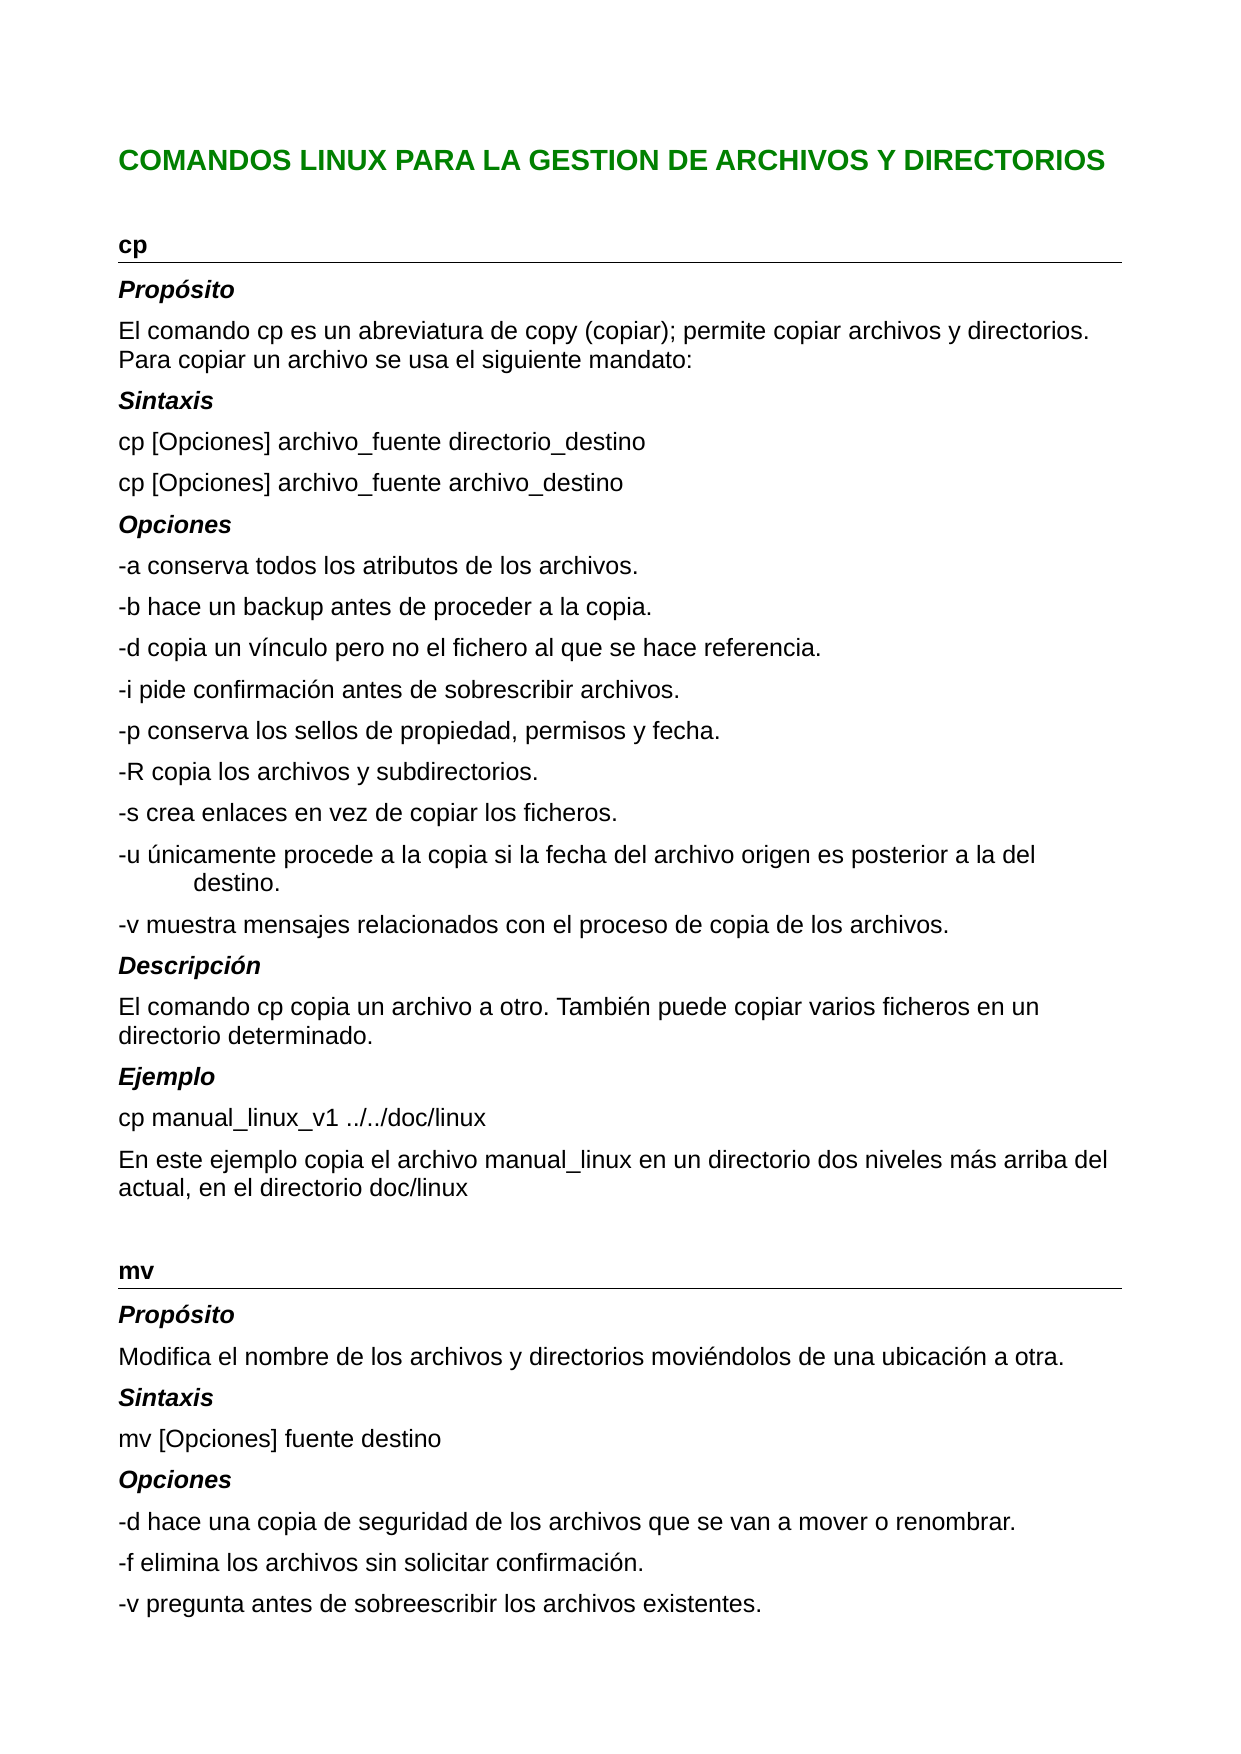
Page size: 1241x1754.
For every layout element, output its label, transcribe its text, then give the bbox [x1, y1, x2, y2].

text El comando cp es un abreviatura de copy (copiar); permite copiar archivos y directorios. Para copiar un archivo se usa el siguiente mandato: [118, 316, 1122, 373]
text En este ejemplo copia el archivo manual_linux en un directorio dos niveles más arriba del actual, en el directorio doc/linux [118, 1145, 1122, 1202]
text El comando cp copia un archivo a otro. También puede copiar varios ficheros en un directorio determinado. [118, 992, 1122, 1050]
text cp [118, 230, 1122, 262]
text -b hace un backup antes de proceder a la copia. [118, 592, 1122, 621]
text Propósito [118, 275, 1122, 303]
subtitle COMANDOS LINUX PARA LA GESTION DE ARCHIVOS Y DIRECTORIOS [118, 143, 1122, 177]
text mv [Opciones] fuente destino [118, 1424, 1122, 1453]
text Modifica el nombre de los archivos y directorios moviéndolos de una ubicación a otra. [118, 1341, 1122, 1370]
text Ejemplo [118, 1062, 1122, 1091]
text Opciones [118, 1465, 1122, 1494]
text -R copia los archivos y subdirectorios. [118, 757, 1122, 786]
text cp [Opciones] archivo_fuente directorio_destino [118, 427, 1122, 456]
text -d hace una copia de seguridad de los archivos que se van a mover o renombrar. [118, 1506, 1122, 1535]
text Propósito [118, 1300, 1122, 1329]
text cp [Opciones] archivo_fuente archivo_destino [118, 468, 1122, 497]
text -p conserva los sellos de propiedad, permisos y fecha. [118, 716, 1122, 745]
text Sintaxis [118, 1383, 1122, 1411]
text cp manual_linux_v1 ../../doc/linux [118, 1103, 1122, 1132]
text -f elimina los archivos sin solicitar confirmación. [118, 1548, 1122, 1576]
text -i pide confirmación antes de sobrescribir archivos. [118, 675, 1122, 703]
text -s crea enlaces en vez de copiar los ficheros. [118, 798, 1122, 827]
text -u únicamente procede a la copia si la fecha del archivo origen es posterior a la del destino. [118, 840, 1122, 897]
text Sintaxis [118, 386, 1122, 415]
text -d copia un vínculo pero no el fichero al que se hace referencia. [118, 633, 1122, 662]
text -v muestra mensajes relacionados con el proceso de copia de los archivos. [118, 910, 1122, 938]
text Opciones [118, 510, 1122, 538]
text -a conserva todos los atributos de los archivos. [118, 551, 1122, 580]
text mv [118, 1256, 1122, 1288]
text Descripción [118, 951, 1122, 980]
text -v pregunta antes de sobreescribir los archivos existentes. [118, 1589, 1122, 1618]
